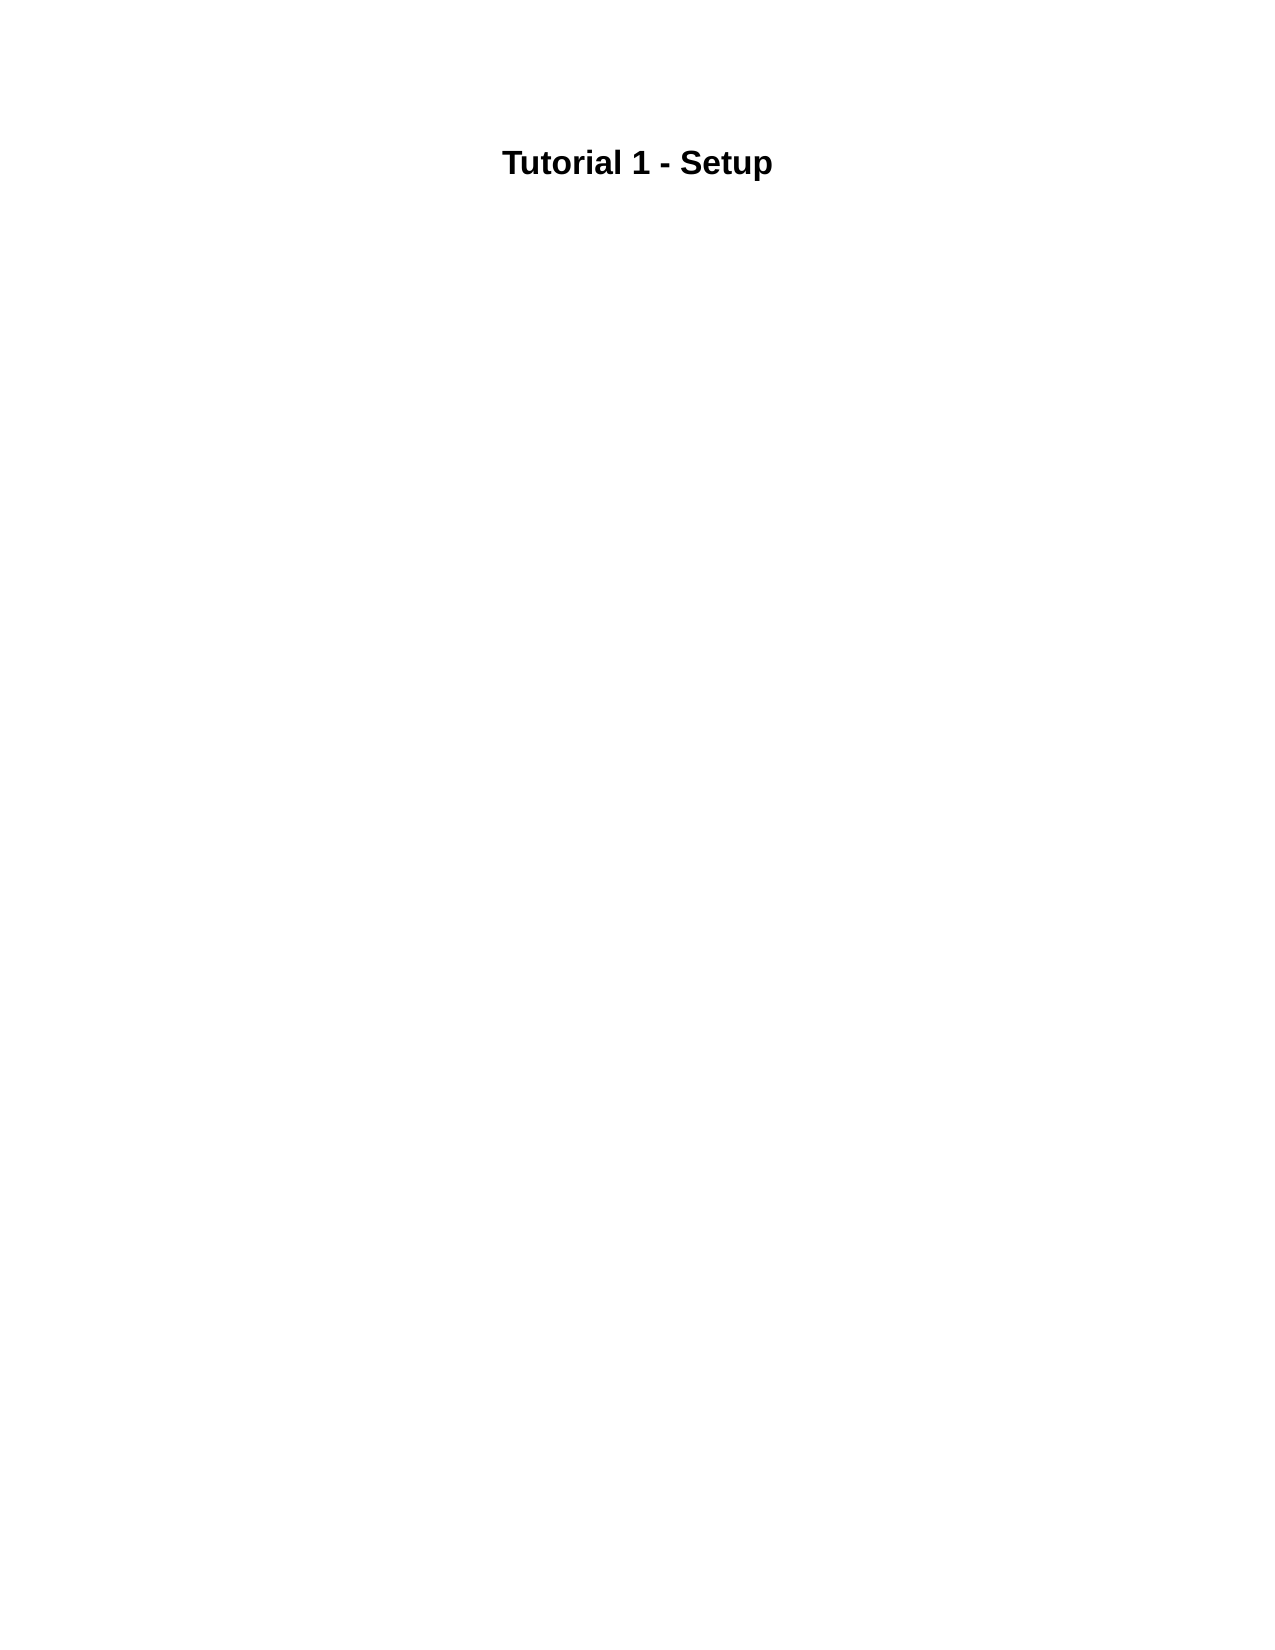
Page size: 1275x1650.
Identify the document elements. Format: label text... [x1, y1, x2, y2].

subtitle Tutorial 1 - Setup [118, 143, 1157, 182]
